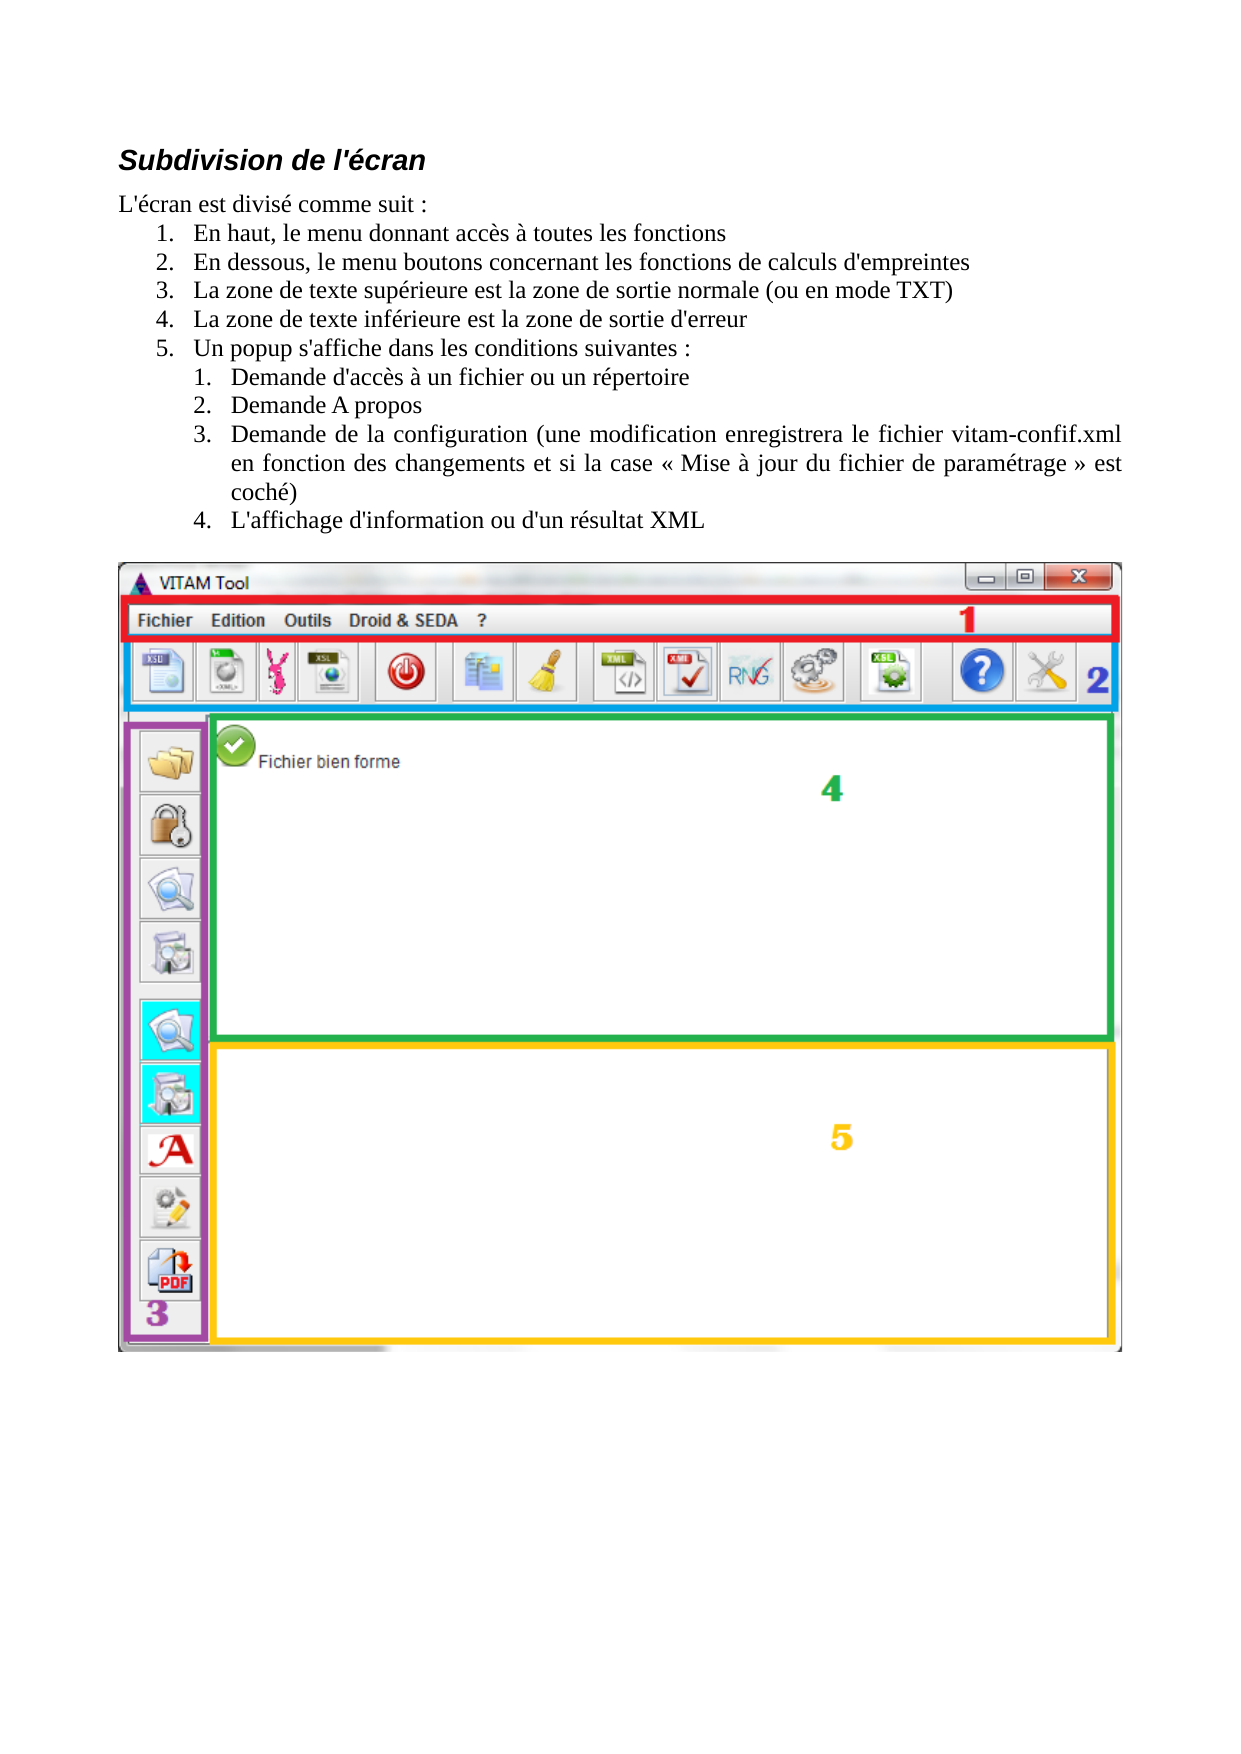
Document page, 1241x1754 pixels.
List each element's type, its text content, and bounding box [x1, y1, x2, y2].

list Demande A propos [193, 390, 1122, 419]
list En dessous, le menu boutons concernant les fonctions de calculs d'empreintes [156, 247, 1122, 275]
subtitle Subdivision de l'écran [118, 143, 1122, 177]
text L'écran est divisé comme suit : [118, 189, 1122, 218]
list Demande d'accès à un fichier ou un répertoire [193, 362, 1122, 390]
list Un popup s'affiche dans les conditions suivantes : [156, 333, 1122, 362]
list En haut, le menu donnant accès à toutes les fonctions [156, 218, 1122, 247]
list La zone de texte inférieure est la zone de sortie d'erreur [156, 304, 1122, 333]
list Demande de la configuration (une modification enregistrera le fichier vitam-confif.xml en fonction des changements et si la case « Mise à jour du fichier de paramétrage » est coché) [193, 419, 1122, 505]
list La zone de texte supérieure est la zone de sortie normale (ou en mode TXT) [156, 275, 1122, 304]
list L'affichage d'information ou d'un résultat XML [193, 505, 1122, 534]
